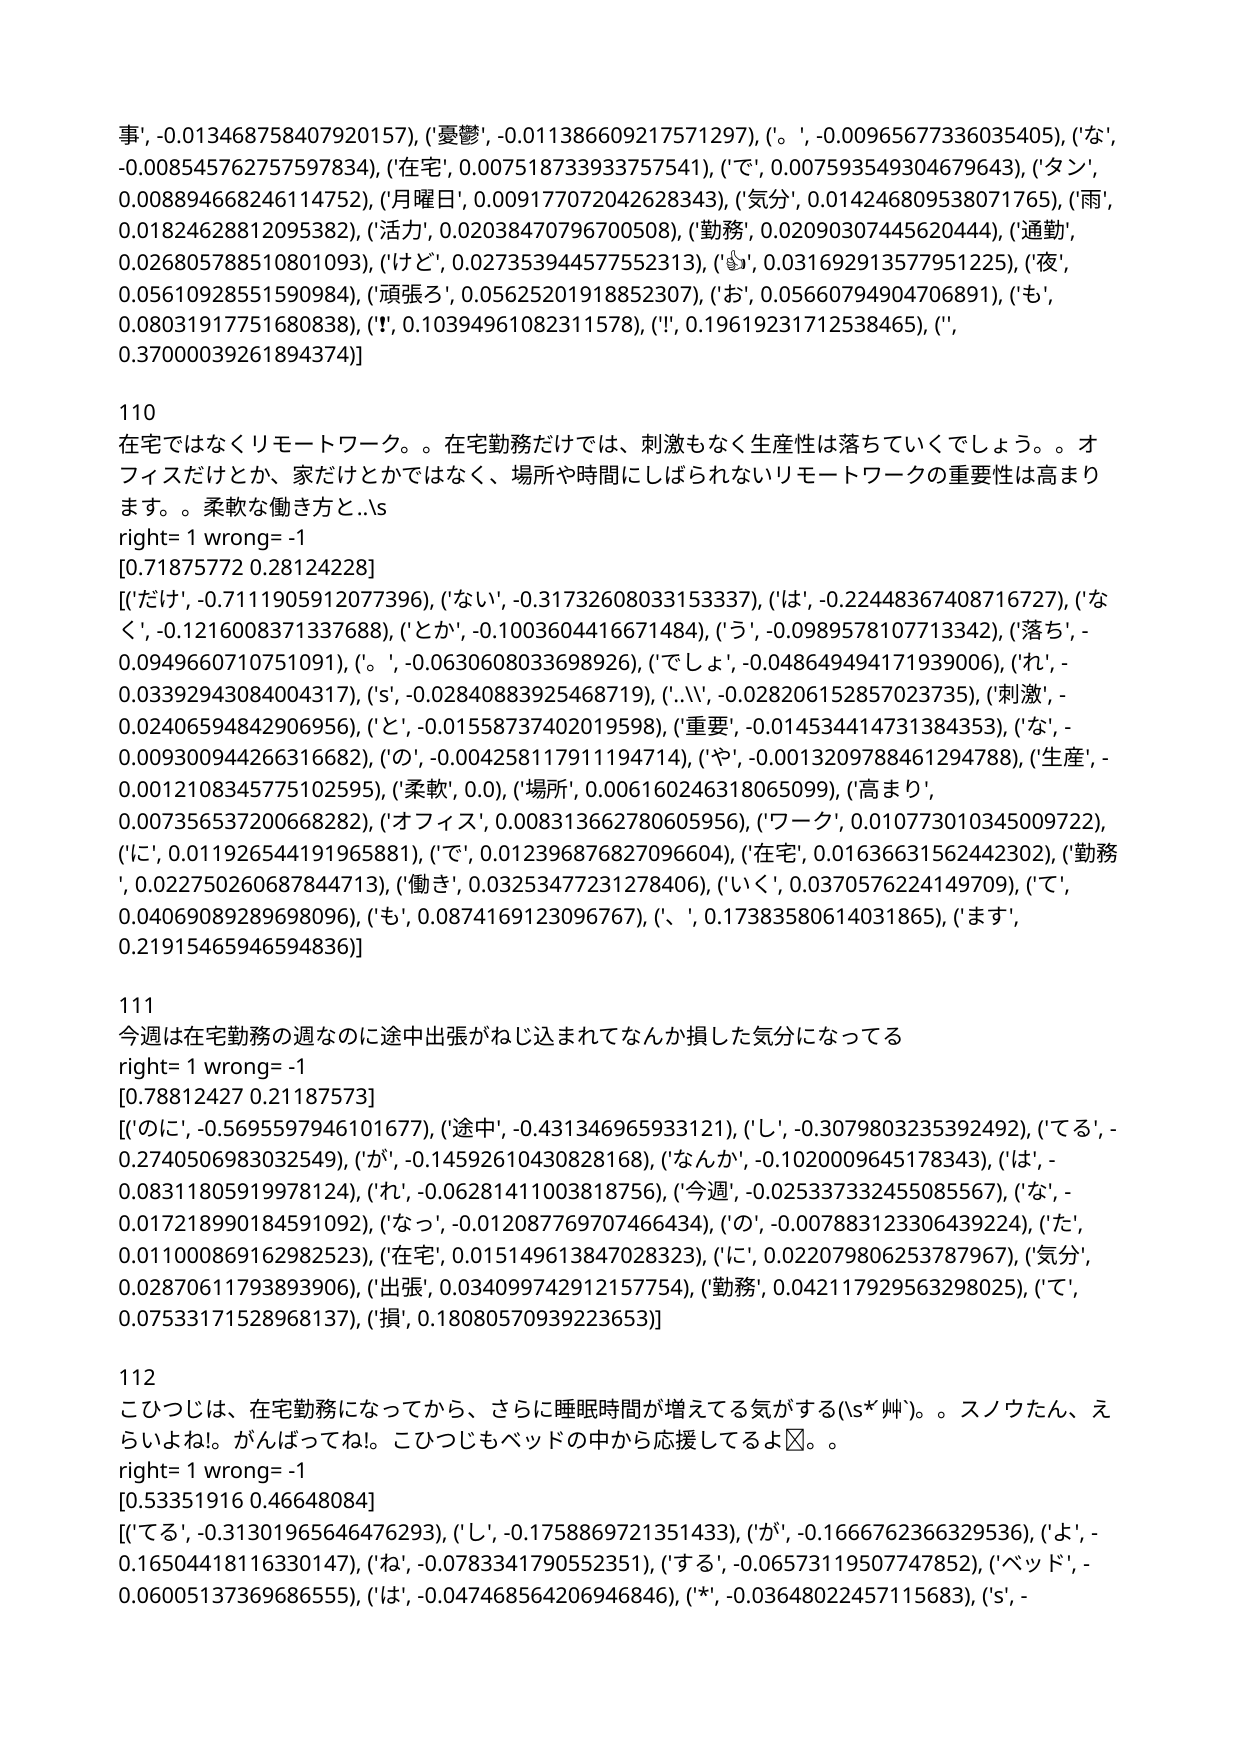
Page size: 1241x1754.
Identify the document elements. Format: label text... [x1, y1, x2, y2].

text right= 1 wrong= -1 [118, 522, 1122, 552]
text 今週は在宅勤務の週なのに途中出張がねじ込まれてなんか損した気分になってる [118, 1019, 1122, 1051]
text 110 [118, 397, 1122, 427]
text 事', -0.013468758407920157), ('憂鬱', -0.011386609217571297), ('。', -0.00965677336035405), ('な', -0.008545762757597834), ('在宅', 0.007518733933757541), ('で', 0.007593549304679643), ('タン', 0.008894668246114752), ('月曜日', 0.009177072042628343), ('気分', 0.014246809538071765), ('雨', 0.01824628812095382), ('活力', 0.02038470796700508), ('勤務', 0.02090307445620444), ('通勤', 0.026805788510801093), ('けど', 0.027353944577552313), ('👍', 0.031692913577951225), ('夜', 0.05610928551590984), ('頑張ろ', 0.05625201918852307), ('お', 0.05660794904706891), ('も', 0.08031917751680838), ('❗', 0.10394961082311578), ('!', 0.19619231712538465), ('️', 0.37000039261894374)] [118, 118, 1122, 368]
text right= 1 wrong= -1 [118, 1051, 1122, 1081]
text [0.53351916 0.46648084] [118, 1485, 1122, 1515]
text right= 1 wrong= -1 [118, 1455, 1122, 1485]
text 111 [118, 989, 1122, 1019]
text [('のに', -0.5695597946101677), ('途中', -0.431346965933121), ('し', -0.3079803235392492), ('てる', -0.2740506983032549), ('が', -0.14592610430828168), ('なんか', -0.1020009645178343), ('は', -0.08311805919978124), ('れ', -0.06281411003818756), ('今週', -0.025337332455085567), ('な', -0.017218990184591092), ('なっ', -0.012087769707466434), ('の', -0.007883123306439224), ('た', 0.011000869162982523), ('在宅', 0.015149613847028323), ('に', 0.022079806253787967), ('気分', 0.02870611793893906), ('出張', 0.034099742912157754), ('勤務', 0.042117929563298025), ('て', 0.07533171528968137), ('損', 0.18080570939223653)] [118, 1111, 1122, 1333]
text 112 [118, 1362, 1122, 1392]
text こひつじは、在宅勤務になってから、さらに睡眠時間が増えてる気がする(\s* ́艸`)。。スノウたん、えらいよね!。がんばってね!。こひつじもベッドの中から応援してるよ🎵。。 [118, 1392, 1122, 1455]
text 在宅ではなくリモートワーク。。在宅勤務だけでは、刺激もなく生産性は落ちていくでしょう。。オフィスだけとか、家だけとかではなく、場所や時間にしばられないリモートワークの重要性は高まります。。柔軟な働き方と..\s [118, 427, 1122, 522]
text [('だけ', -0.7111905912077396), ('ない', -0.31732608033153337), ('は', -0.22448367408716727), ('なく', -0.1216008371337688), ('とか', -0.1003604416671484), ('う', -0.0989578107713342), ('落ち', -0.0949660710751091), ('。', -0.0630608033698926), ('でしょ', -0.048649494171939006), ('れ', -0.03392943084004317), ('s', -0.02840883925468719), ('..\\', -0.028206152857023735), ('刺激', -0.02406594842906956), ('と', -0.01558737402019598), ('重要', -0.014534414731384353), ('な', -0.009300944266316682), ('の', -0.004258117911194714), ('や', -0.0013209788461294788), ('生産', -0.0012108345775102595), ('柔軟', 0.0), ('場所', 0.006160246318065099), ('高まり', 0.007356537200668282), ('オフィス', 0.008313662780605956), ('ワーク', 0.010773010345009722), ('に', 0.011926544191965881), ('で', 0.012396876827096604), ('在宅', 0.01636631562442302), ('勤務', 0.022750260687844713), ('働き', 0.03253477231278406), ('いく', 0.0370576224149709), ('て', 0.04069089289698096), ('も', 0.0874169123096767), ('、', 0.17383580614031865), ('ます', 0.21915465946594836)] [118, 582, 1122, 961]
text [0.78812427 0.21187573] [118, 1081, 1122, 1111]
text [0.71875772 0.28124228] [118, 552, 1122, 582]
text [('てる', -0.31301965646476293), ('し', -0.1758869721351433), ('が', -0.1666762366329536), ('よ', -0.16504418116330147), ('ね', -0.0783341790552351), ('する', -0.06573119507747852), ('ベッド', -0.06005137369686555), ('は', -0.047468564206946846), ('*', -0.03648022457115683), ('s', [118, 1515, 1122, 1610]
